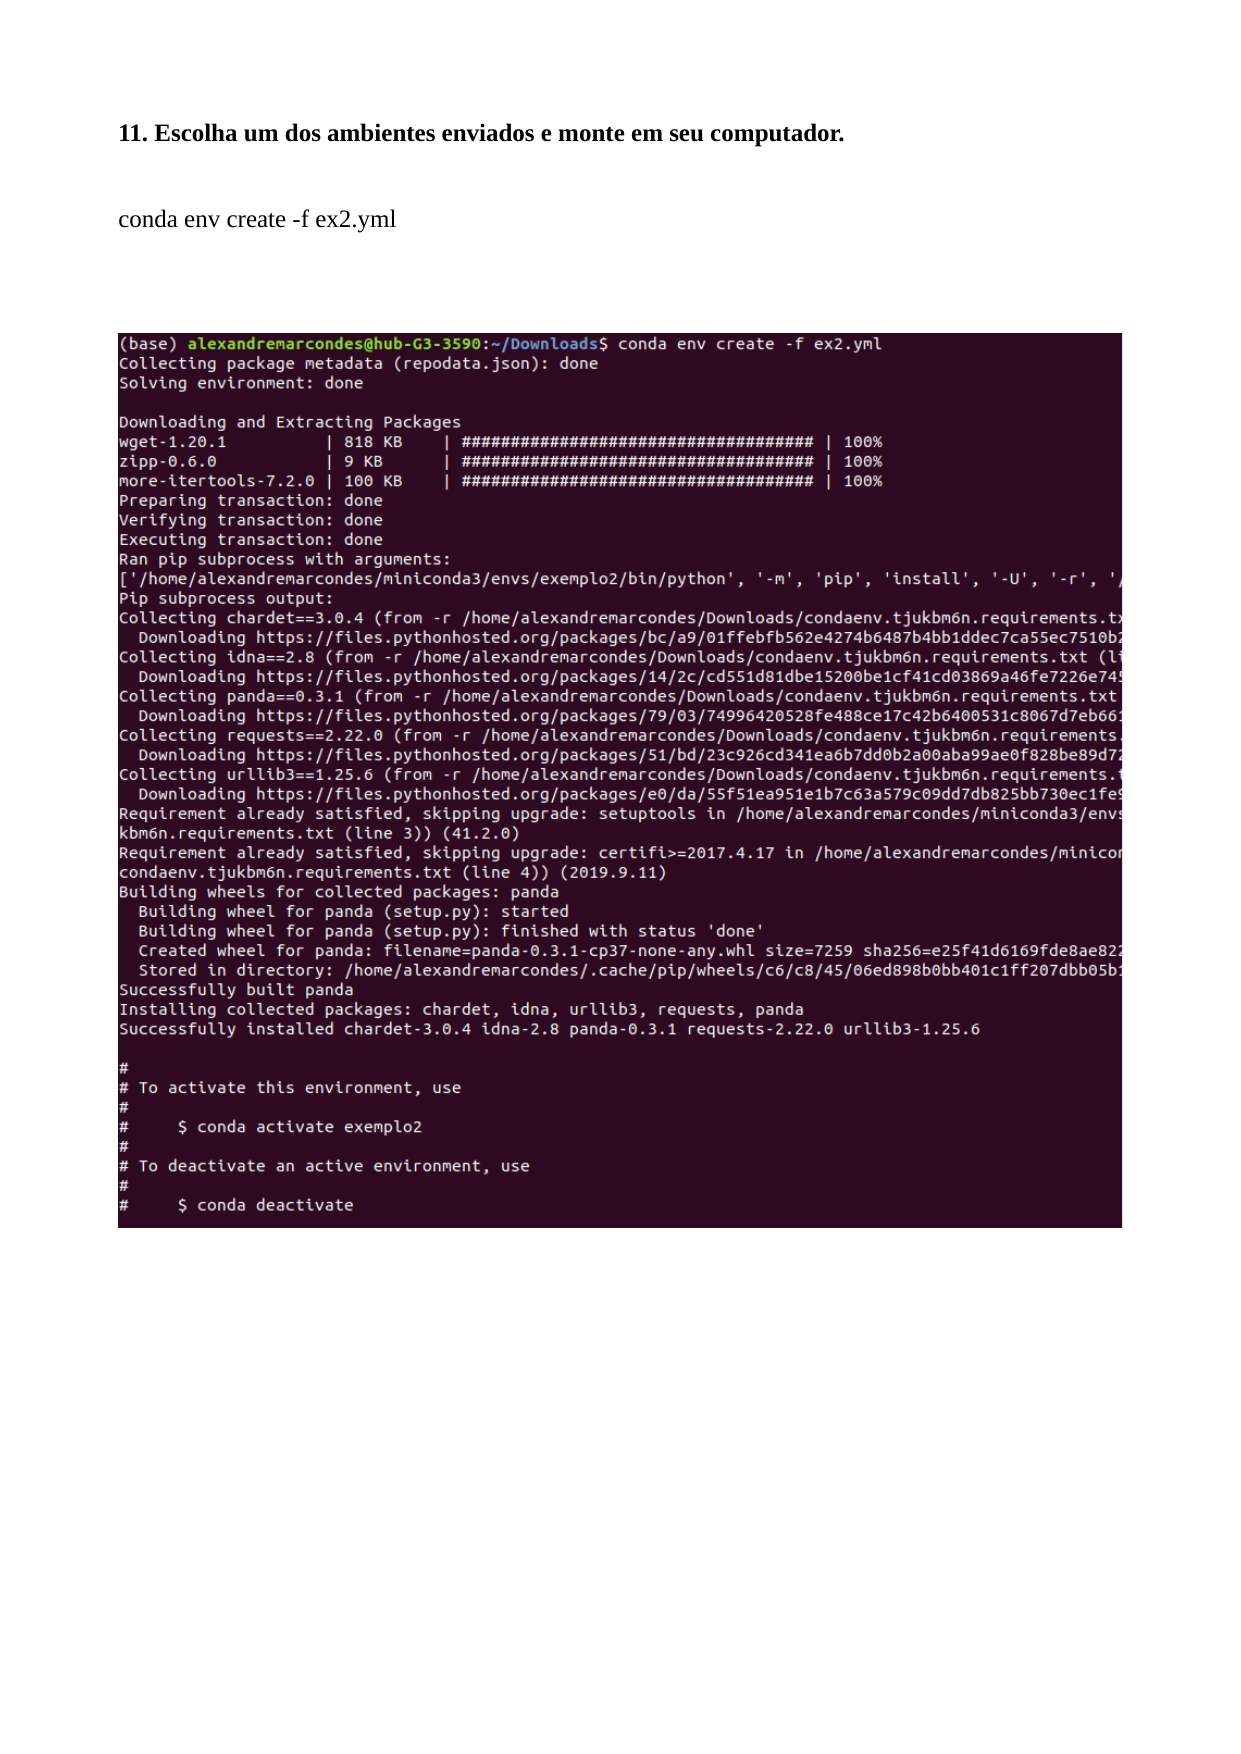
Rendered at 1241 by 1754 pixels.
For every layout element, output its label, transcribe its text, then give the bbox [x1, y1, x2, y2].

text conda env create -f ex2.yml [118, 204, 1122, 233]
picture [118, 333, 1123, 1228]
text 11. Escolha um dos ambientes enviados e monte em seu computador. [118, 118, 1122, 147]
